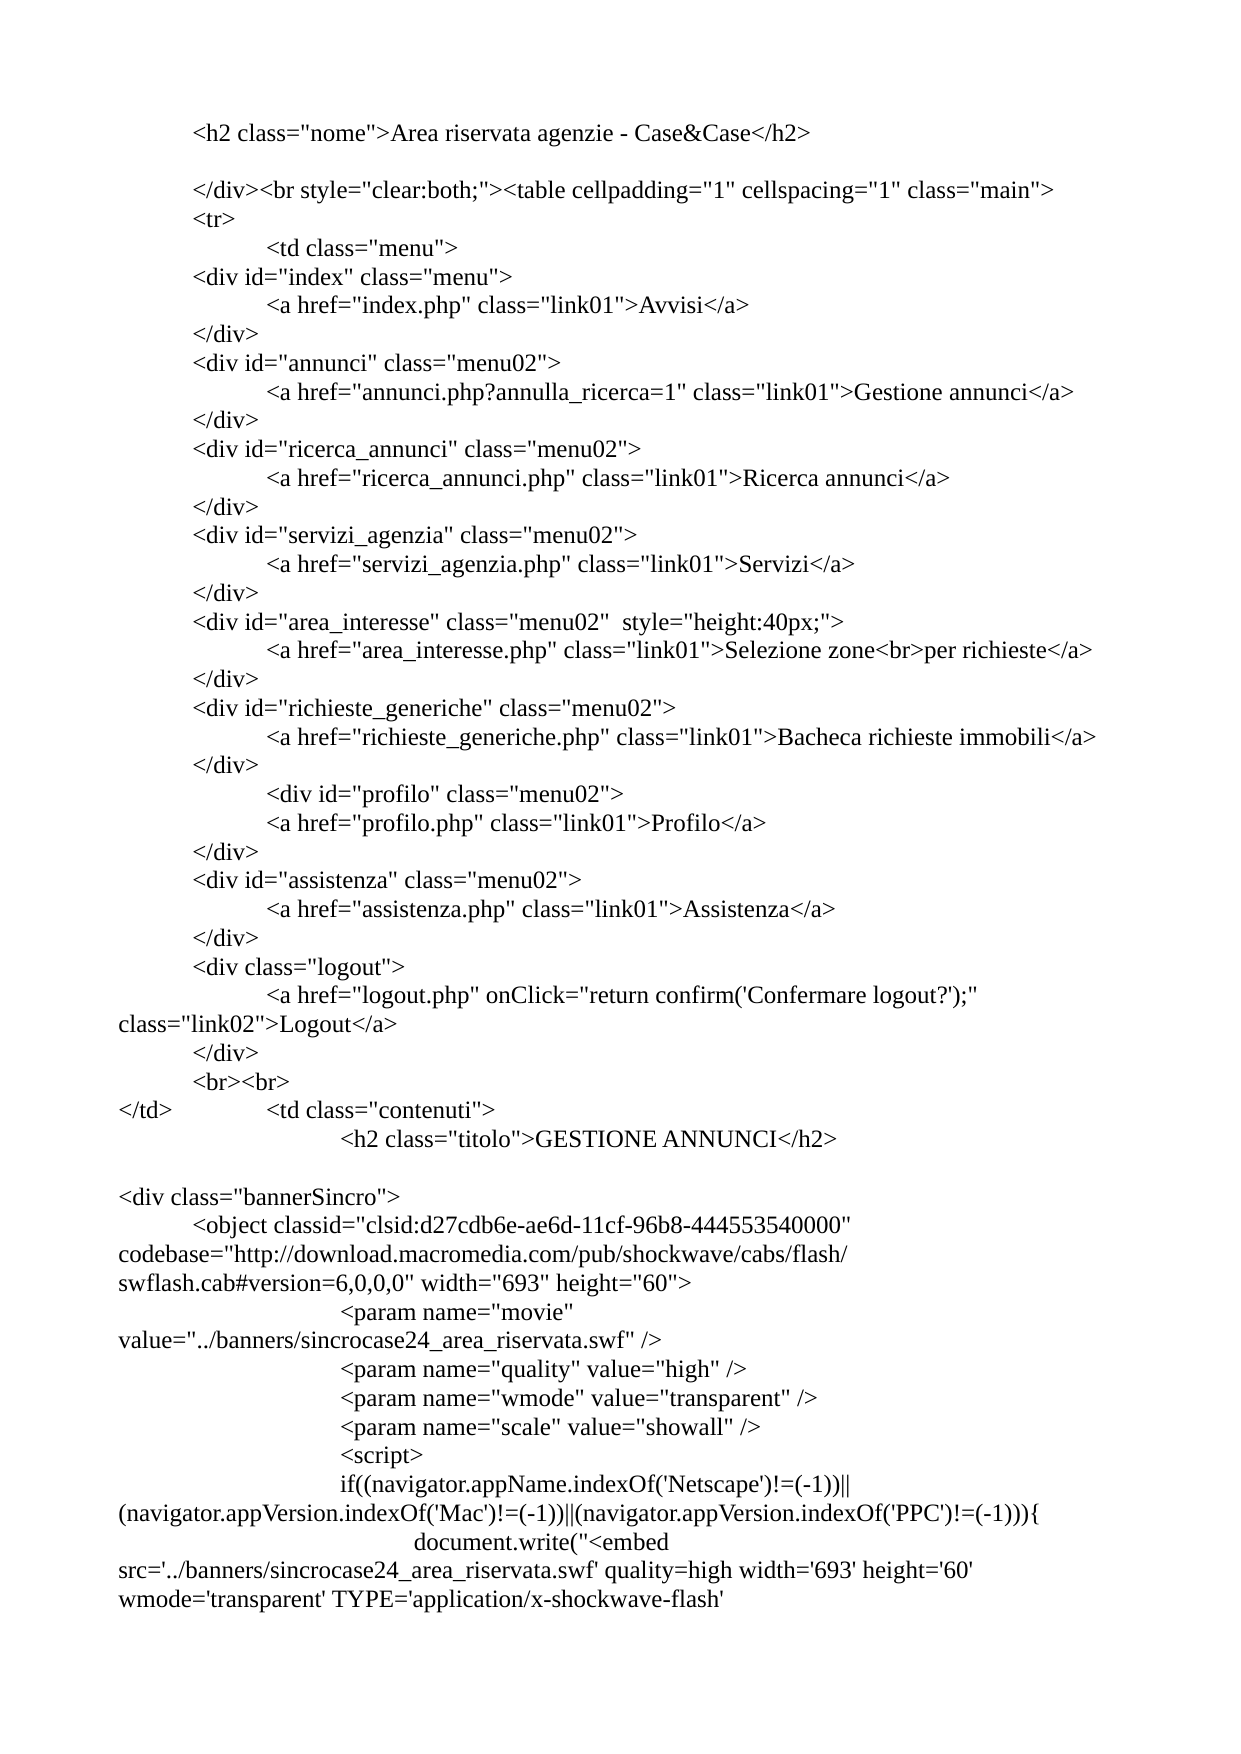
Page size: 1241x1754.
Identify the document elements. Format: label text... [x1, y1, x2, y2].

text <h2 class="nome">Area riservata agenzie - Case&Case</h2> </div><br style="clear:both;"><table cellpadding="1" cellspacing="1" class="main"> <tr> <td class="menu"> <div id="index" class="menu"> <a href="index.php" class="link01">Avvisi</a> </div> <div id="annunci" class="menu02"> <a href="annunci.php?annulla_ricerca=1" class="link01">Gestione annunci</a> </div> <div id="ricerca_annunci" class="menu02"> <a href="ricerca_annunci.php" class="link01">Ricerca annunci</a> </div> <div id="servizi_agenzia" class="menu02"> <a href="servizi_agenzia.php" class="link01">Servizi</a> </div> <div id="area_interesse" class="menu02" style="height:40px;"> <a href="area_interesse.php" class="link01">Selezione zone<br>per richieste</a> </div> <div id="richieste_generiche" class="menu02"> <a href="richieste_generiche.php" class="link01">Bacheca richieste immobili</a> </div> <div id="profilo" class="menu02"> <a href="profilo.php" class="link01">Profilo</a> </div> <div id="assistenza" class="menu02"> <a href="assistenza.php" class="link01">Assistenza</a> </div> <div class="logout"> <a href="logout.php" onClick="return confirm('Confermare logout?');" class="link02">Logout</a> </div> <br><br> </td> <td class="contenuti"> <h2 class="titolo">GESTIONE ANNUNCI</h2> <div class="bannerSincro"> <object classid="clsid:d27cdb6e-ae6d-11cf-96b8-444553540000" codebase="http://download.macromedia.com/pub/shockwave/cabs/flash/swflash.cab#version=6,0,0,0" width="693" height="60"> <param name="movie" value="../banners/sincrocase24_area_riservata.swf" /> <param name="quality" value="high" /> <param name="wmode" value="transparent" /> <param name="scale" value="showall" /> <script> if((navigator.appName.indexOf('Netscape')!=(-1))||(navigator.appVersion.indexOf('Mac')!=(-1))||(navigator.appVersion.indexOf('PPC')!=(-1))){ document.write("<embed src='../banners/sincrocase24_area_riservata.swf' quality=high width='693' height='60' wmode='transparent' TYPE='application/x-shockwave-flash' [118, 118, 1122, 1613]
